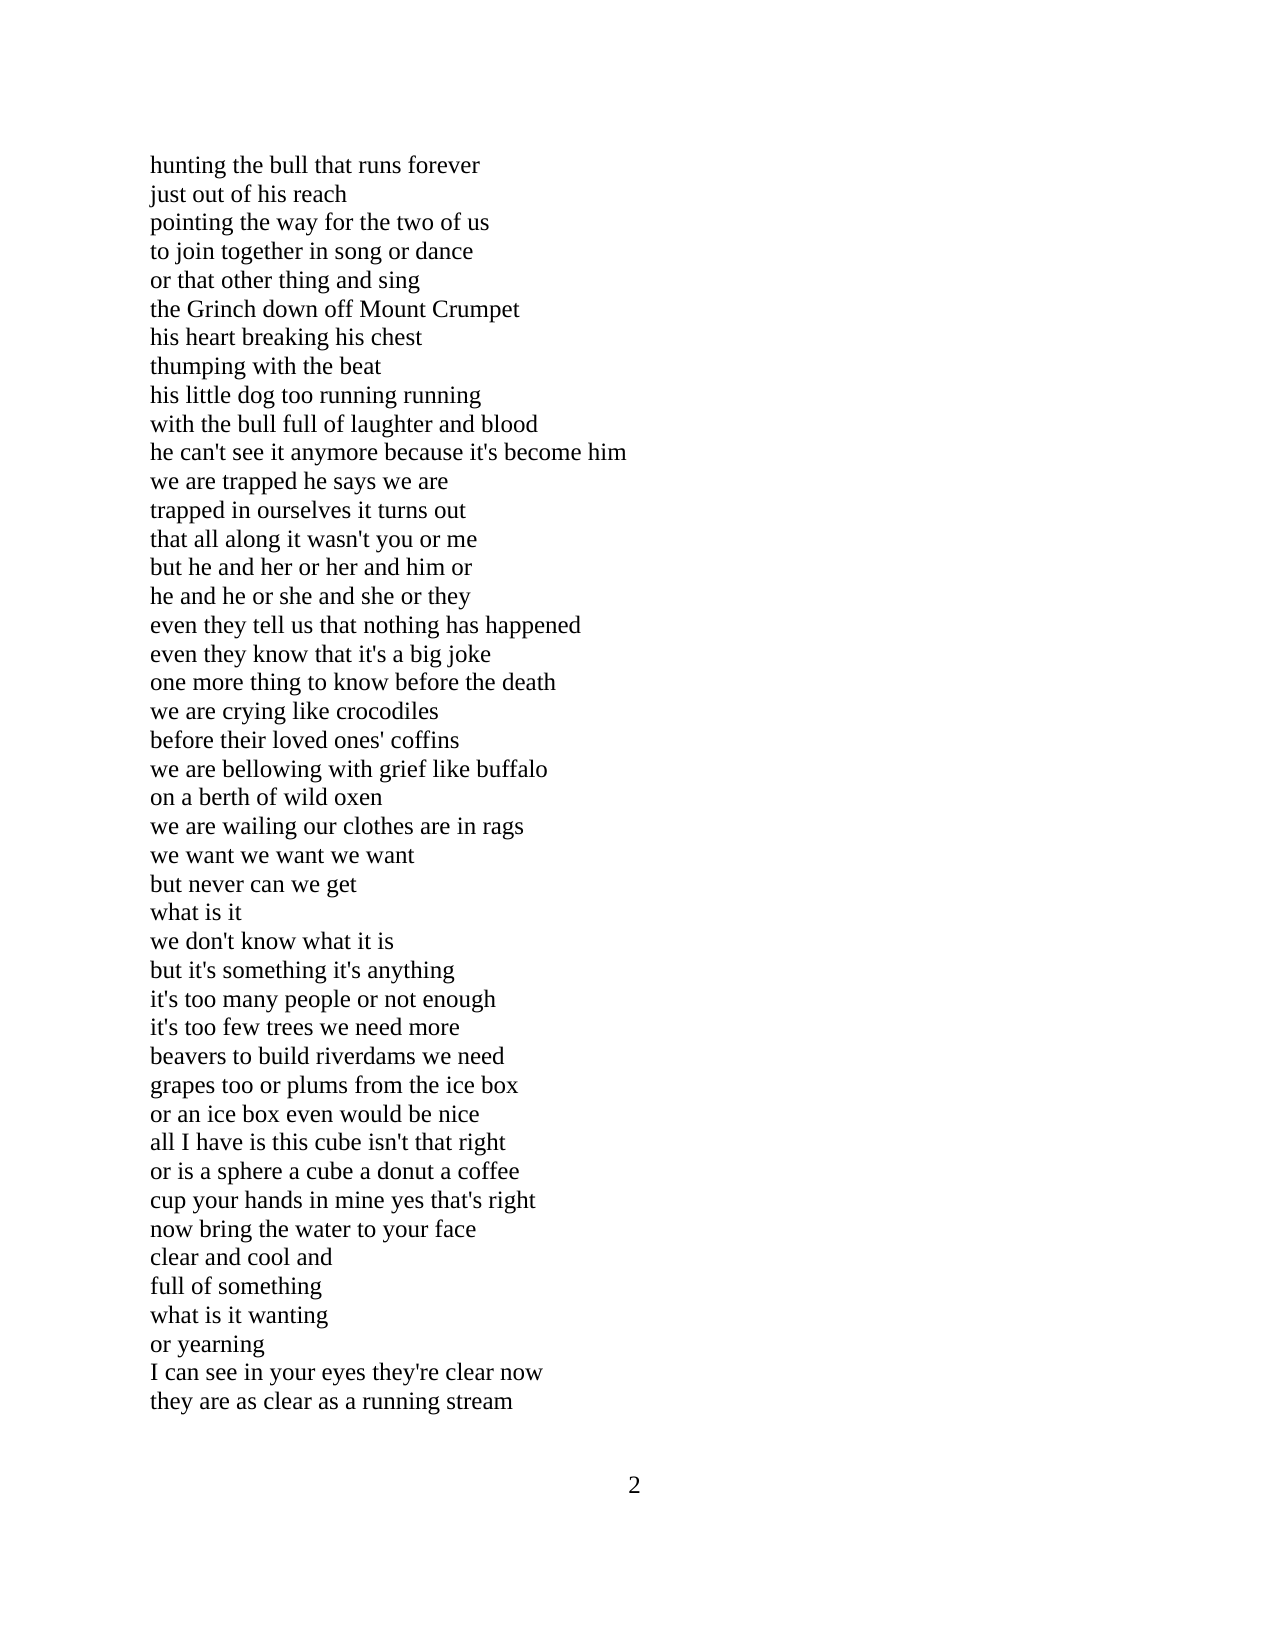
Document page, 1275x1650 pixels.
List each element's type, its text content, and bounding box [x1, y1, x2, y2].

text hunting the bull that runs forever just out of his reach pointing the way for the two of us to join together in song or dance or that other thing and sing the Grinch down off Mount Crumpet his heart breaking his chest thumping with the beat his little dog too running running with the bull full of laughter and blood he can't see it anymore because it's become him we are trapped he says we are trapped in ourselves it turns out that all along it wasn't you or me but he and her or her and him or he and he or she and she or they even they tell us that nothing has happened even they know that it's a big joke one more thing to know before the death we are crying like crocodiles before their loved ones' coffins we are bellowing with grief like buffalo on a berth of wild oxen we are wailing our clothes are in rags we want we want we want but never can we get what is it we don't know what it is but it's something it's anything it's too many people or not enough it's too few trees we need more beavers to build riverdams we need grapes too or plums from the ice box or an ice box even would be nice all I have is this cube isn't that right or is a sphere a cube a donut a coffee cup your hands in mine yes that's right now bring the water to your face clear and cool and full of something what is it wanting or yearning I can see in your eyes they're clear now they are as clear as a running stream [150, 150, 1125, 1415]
